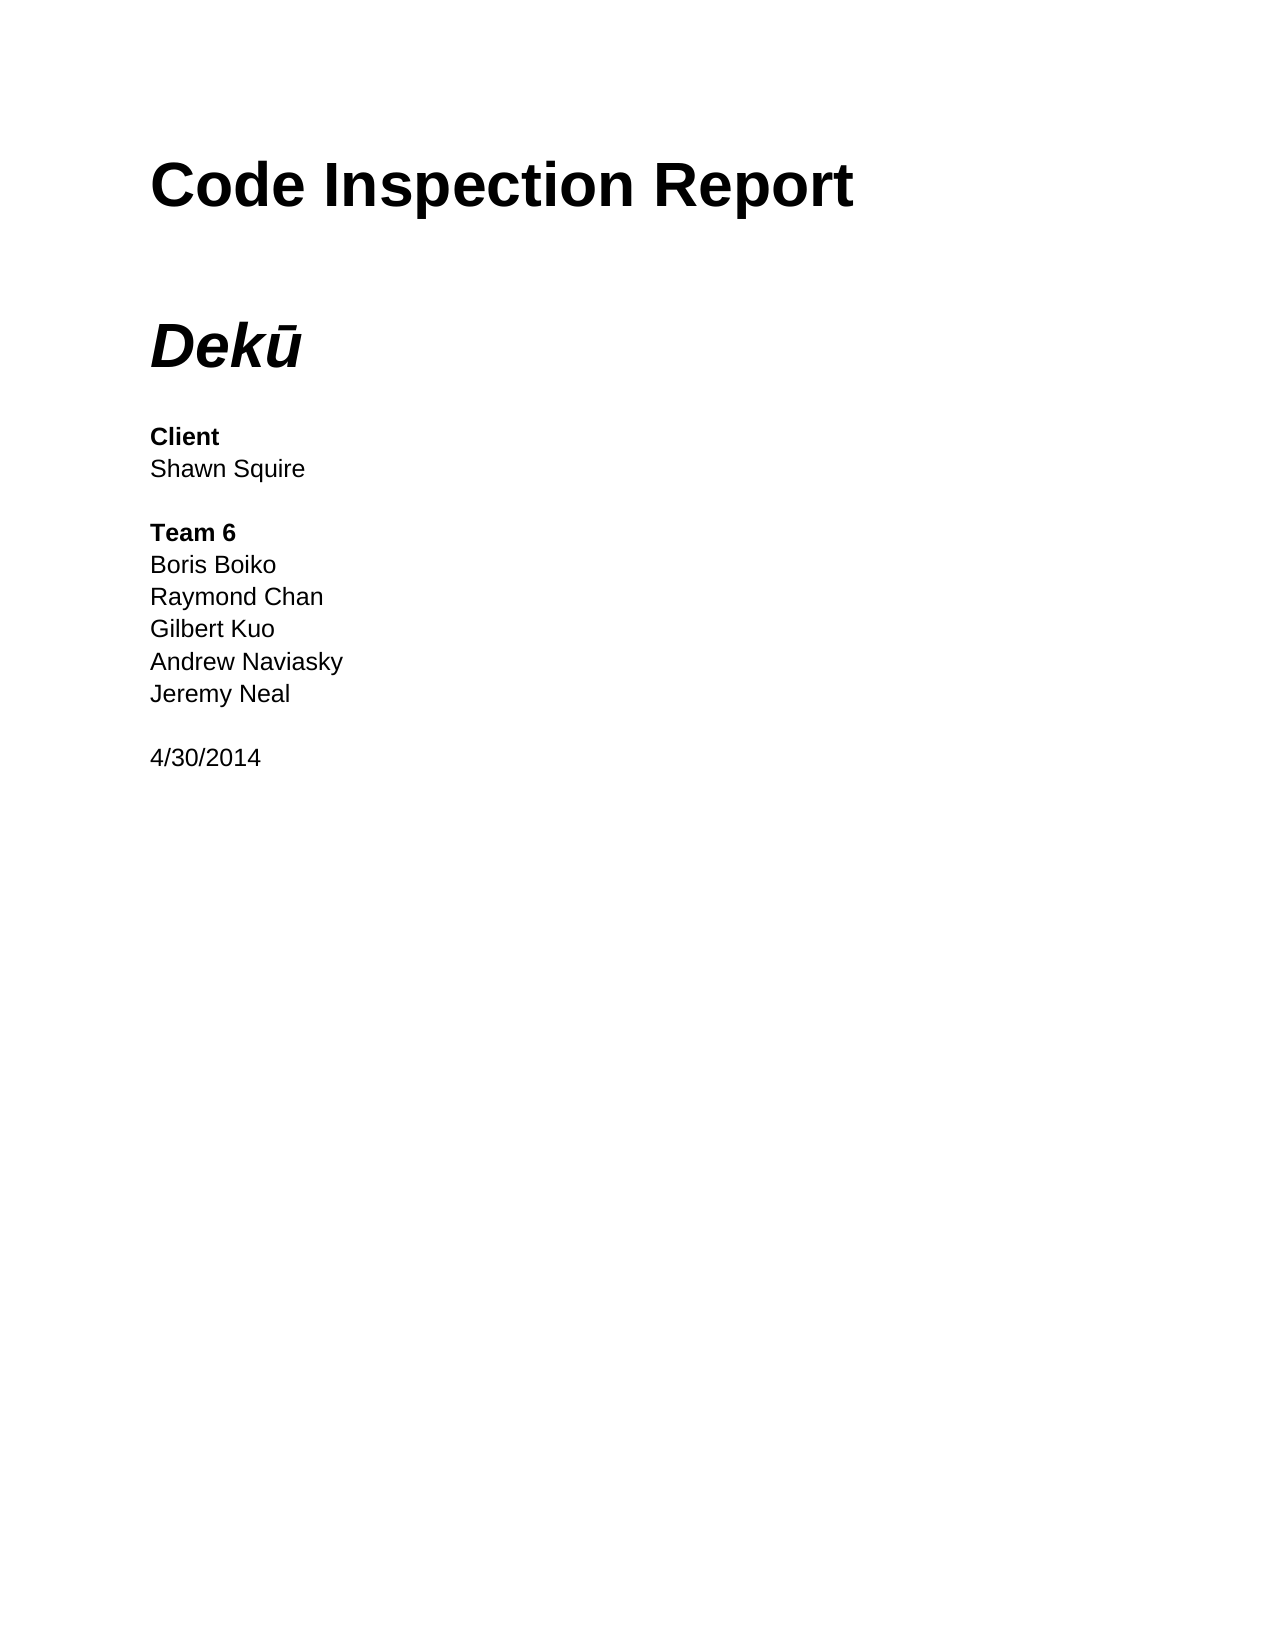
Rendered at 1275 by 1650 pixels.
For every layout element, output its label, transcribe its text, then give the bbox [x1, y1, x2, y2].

text Jeremy Neal [150, 679, 1125, 707]
text Client [150, 423, 1125, 451]
text 4/30/2014 [150, 743, 1125, 771]
text Code Inspection Report [150, 150, 1125, 220]
text Shawn Squire [150, 455, 1125, 483]
text Team 6 [150, 519, 1125, 547]
text Dekū [150, 310, 1125, 380]
text Boris Boiko [150, 551, 1125, 579]
text Gilbert Kuo [150, 615, 1125, 643]
text Raymond Chan [150, 583, 1125, 611]
text Andrew Naviasky [150, 647, 1125, 675]
